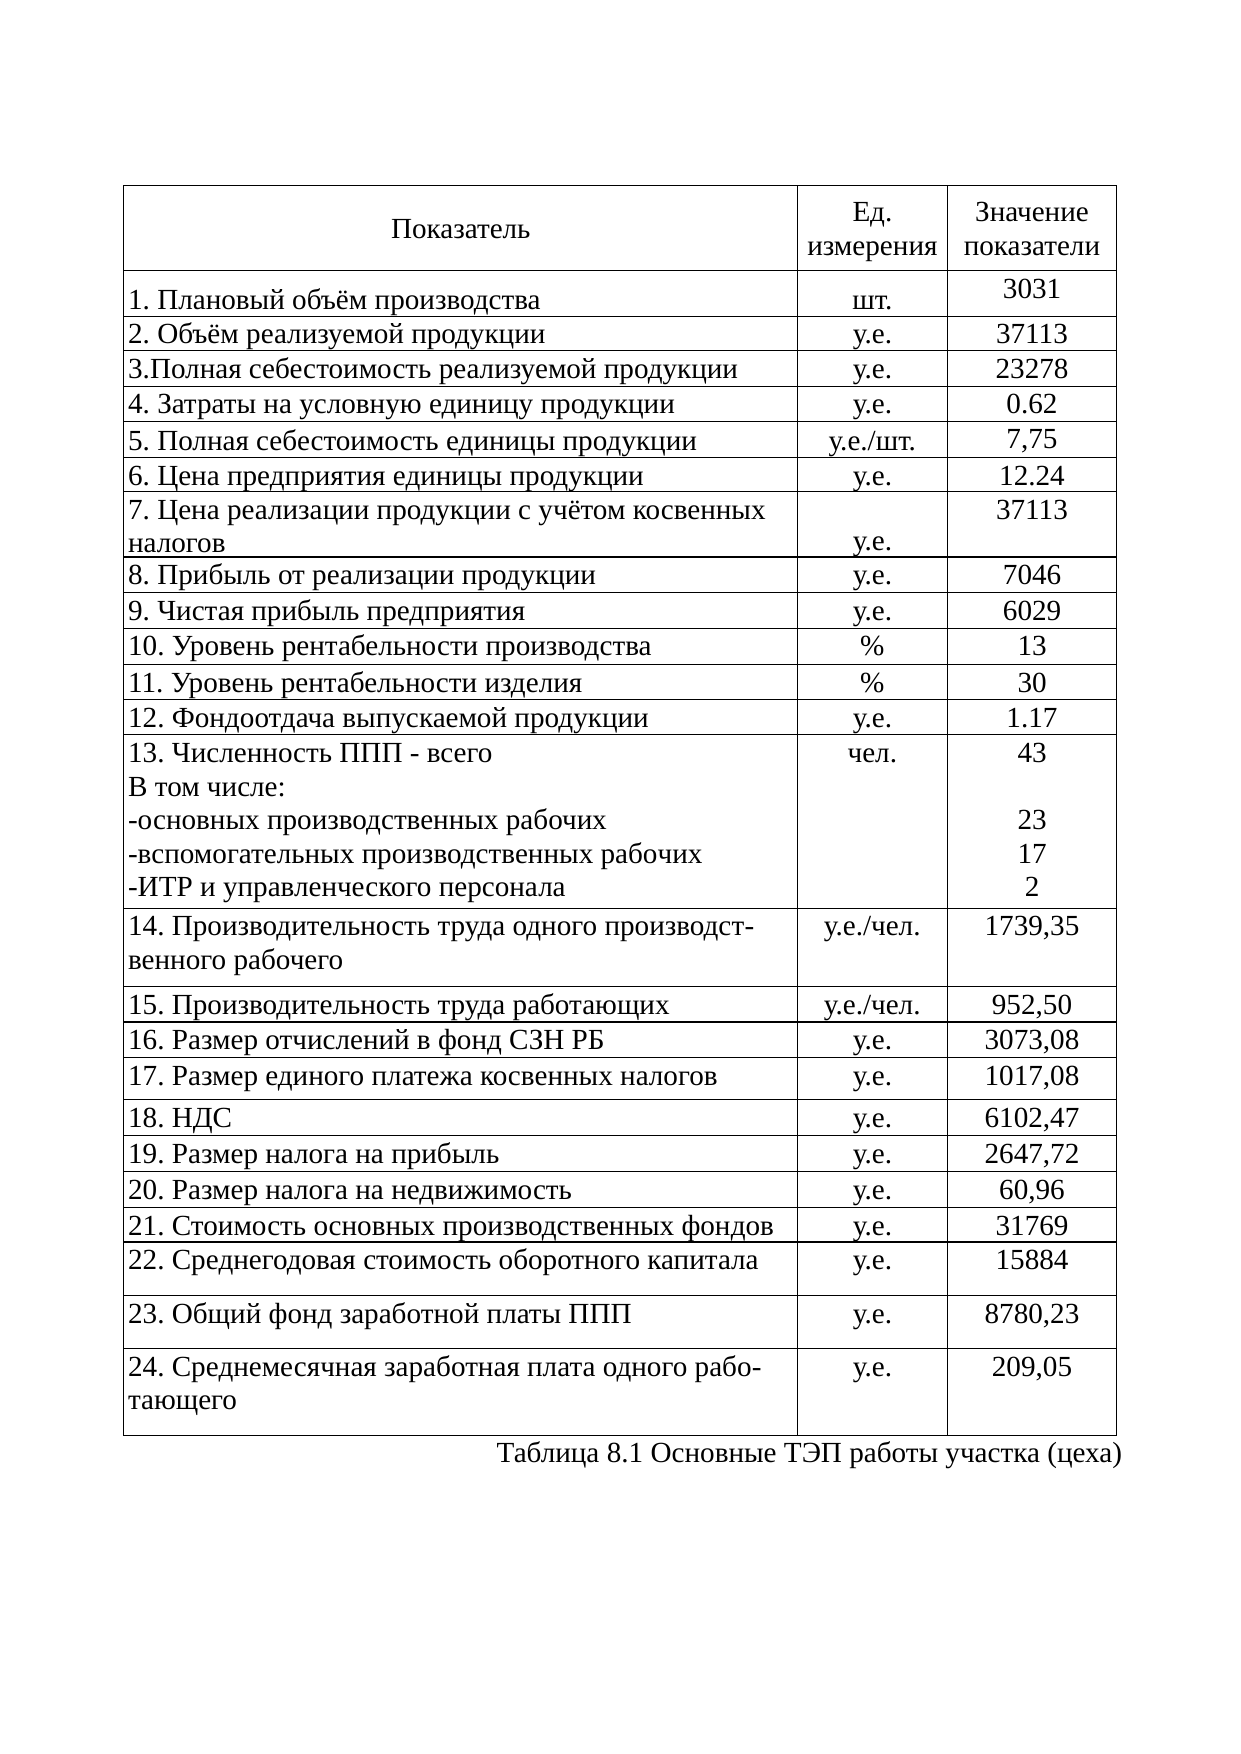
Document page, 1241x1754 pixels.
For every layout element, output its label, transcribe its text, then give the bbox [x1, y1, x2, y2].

table_cell у.е. [798, 1136, 947, 1171]
table_header Ед. измерения [798, 186, 947, 270]
table_cell % [798, 629, 947, 664]
table_cell 12. Фондоотдача выпускаемой продукции [124, 700, 797, 734]
table_cell 20. Размер налога на недвижимость [124, 1172, 797, 1207]
table_cell у.е. [798, 1058, 947, 1099]
table_cell 8. Прибыль от реализации продукции [124, 558, 797, 592]
table_cell шт. [798, 271, 947, 316]
table_cell % [798, 665, 947, 699]
table_cell у.е./чел. [798, 909, 947, 986]
table_cell 10. Уровень рентабельности производства [124, 629, 797, 664]
text Таблица 8.1 Основные ТЭП работы участка (цеха) [118, 1436, 1122, 1469]
table_cell у.е. [798, 700, 947, 734]
table_cell у.е. [798, 558, 947, 592]
table_cell 24. Среднемесячная заработная плата одного рабо­тающего [124, 1349, 797, 1434]
table_cell 7,75 [948, 422, 1116, 457]
table_cell 9. Чистая прибыль предприятия [124, 593, 797, 627]
table_cell 8780,23 [948, 1296, 1116, 1348]
table_cell 5. Полная себестоимость единицы продукции [124, 422, 797, 457]
table_cell 16. Размер отчислений в фонд СЗН РБ [124, 1023, 797, 1057]
table_cell 15884 [948, 1243, 1116, 1295]
table_cell 3031 [948, 271, 1116, 316]
table_cell 3073,08 [948, 1023, 1116, 1057]
table_cell чел. [798, 735, 947, 907]
table_cell у.е. [798, 1296, 947, 1348]
table_cell 1. Плановый объём производства [124, 271, 797, 316]
table_cell 18. НДС [124, 1100, 797, 1135]
table_cell 1,17 [948, 700, 1116, 734]
table_cell 1017,08 [948, 1058, 1116, 1099]
table_cell 1739,35 [948, 909, 1116, 986]
table_cell 43 23 17 2 [948, 735, 1116, 907]
table_header Показатель [124, 186, 797, 270]
table_cell 13. Численность ППП - всего В том числе: -основных производственных рабочих -вспомогательных производственных рабо­чих -ИТР и управленческого персонала [124, 735, 797, 907]
table_cell у.е./шт. [798, 422, 947, 457]
table_cell 7046 [948, 558, 1116, 592]
table_cell 60,96 [948, 1172, 1116, 1207]
table_cell 15. Производительность труда работающих [124, 987, 797, 1021]
table_cell 37113 [948, 317, 1116, 350]
table_cell у.е. [798, 1208, 947, 1241]
table_cell 19. Размер налога на прибыль [124, 1136, 797, 1171]
table_cell у.е. [798, 492, 947, 556]
table_cell у.е. [798, 593, 947, 627]
table_cell у.е. [798, 351, 947, 386]
table_cell у.е. [798, 1349, 947, 1434]
table_cell у.е. [798, 1243, 947, 1295]
table_cell у.е. [798, 1172, 947, 1207]
table_cell 2. Объём реализуемой продукции [124, 317, 797, 350]
table_cell 12,24 [948, 458, 1116, 491]
table_cell 952,50 [948, 987, 1116, 1021]
table_cell 37113 [948, 492, 1116, 556]
table_cell 14. Производительность труда одного производст­венного рабочего [124, 909, 797, 986]
table_cell 6102,47 [948, 1100, 1116, 1135]
table_header Значение показатели [948, 186, 1116, 270]
table_cell у.е. [798, 317, 947, 350]
table_cell у.е. [798, 1023, 947, 1057]
table_cell 17. Размер единого платежа косвенных налогов [124, 1058, 797, 1099]
table_cell 4. Затраты на условную единицу продукции [124, 387, 797, 421]
table_cell 7. Цена реализации продукции с учётом косвенных налогов [124, 492, 797, 556]
table_cell 11. Уровень рентабельности изделия [124, 665, 797, 699]
table_cell 3.Полная себестоимость реализуемой продукции [124, 351, 797, 386]
table_cell 6. Цена предприятия единицы продукции [124, 458, 797, 491]
table_cell 21. Стоимость основных производственных фон­дов [124, 1208, 797, 1241]
table_cell 209,05 [948, 1349, 1116, 1434]
table_cell 6029 [948, 593, 1116, 627]
table_cell 0,62 [948, 387, 1116, 421]
table_cell 23278 [948, 351, 1116, 386]
table_cell 31769 [948, 1208, 1116, 1241]
table_cell 2647,72 [948, 1136, 1116, 1171]
table_cell у.е. [798, 387, 947, 421]
table_cell 22. Среднегодовая стоимость оборотного капитала [124, 1243, 797, 1295]
table_cell у.е. [798, 458, 947, 491]
table_cell 23. Общий фонд заработной платы ППП [124, 1296, 797, 1348]
table_cell у.е./чел. [798, 987, 947, 1021]
table_cell у.е. [798, 1100, 947, 1135]
table_cell 13 [948, 629, 1116, 664]
table_cell 30 [948, 665, 1116, 699]
